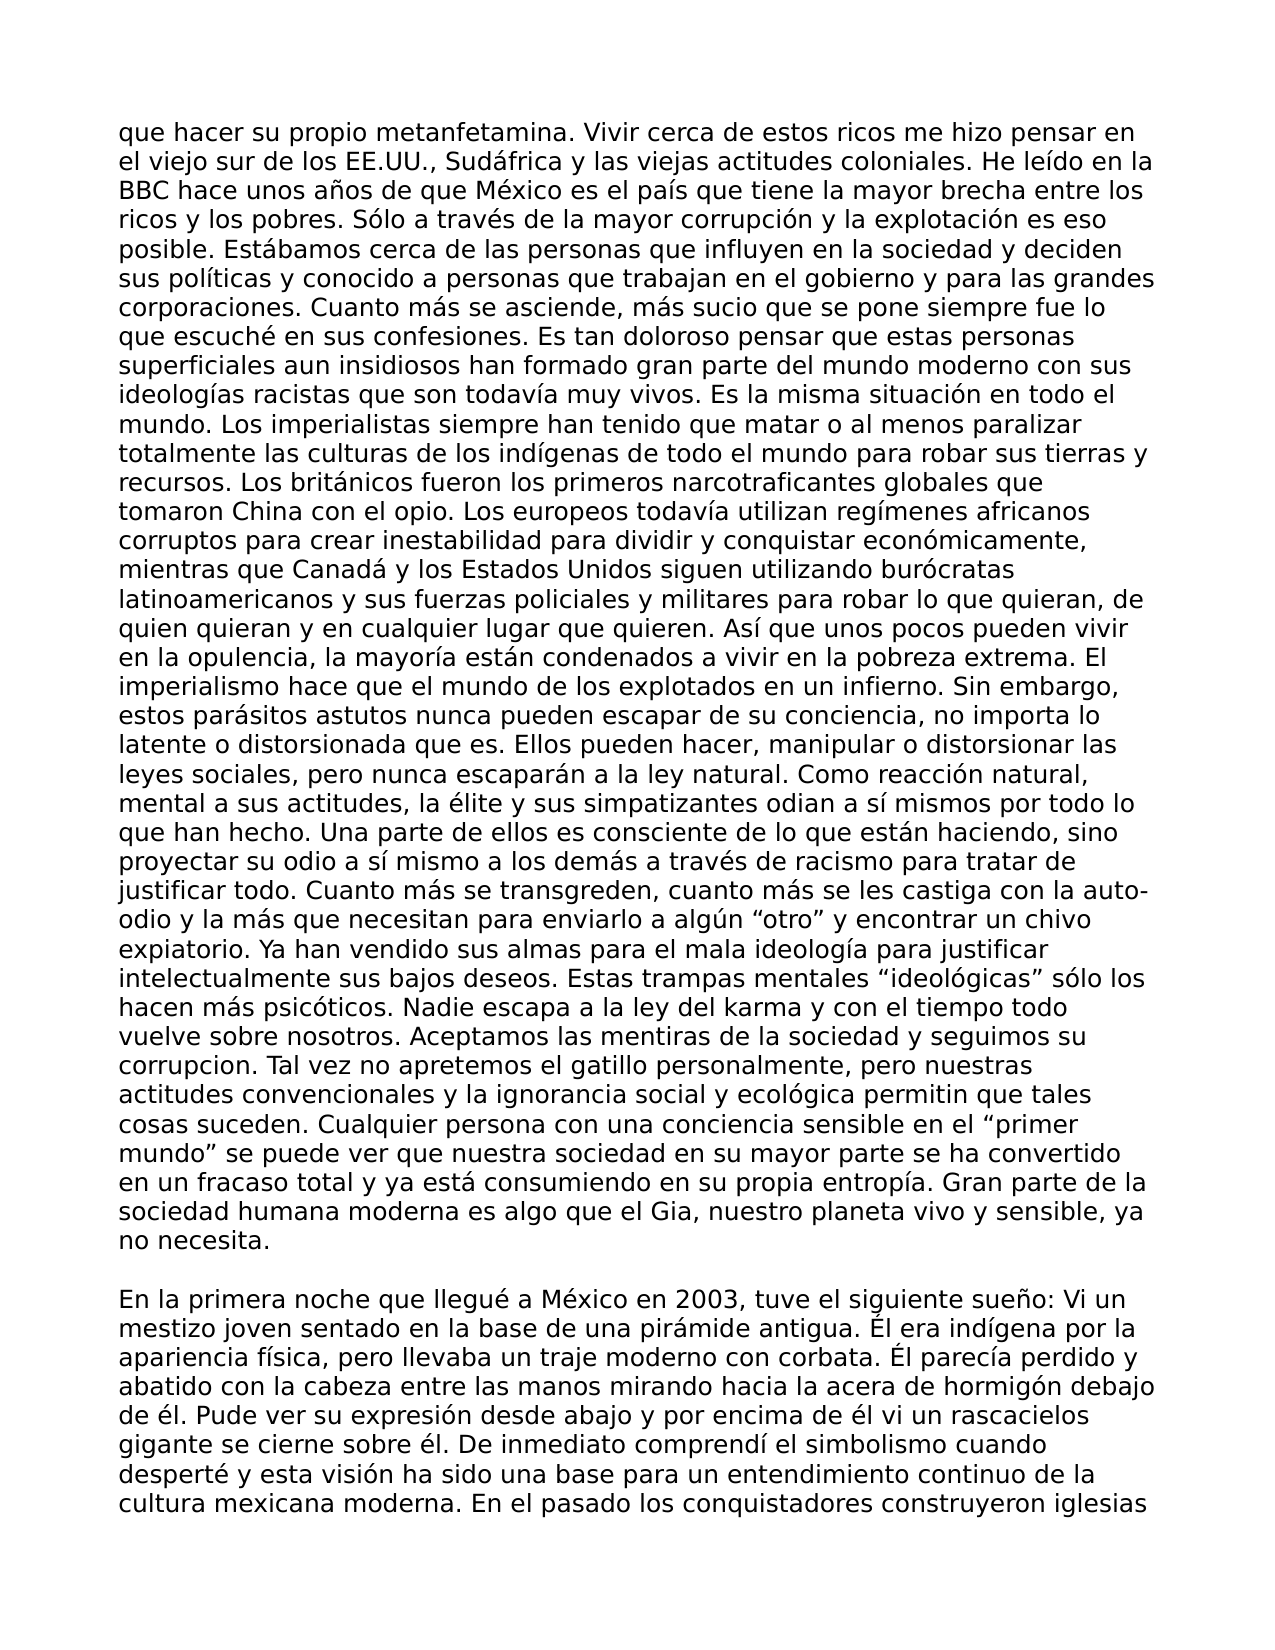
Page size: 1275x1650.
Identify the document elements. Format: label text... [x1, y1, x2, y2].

text que hacer su propio metanfetamina. Vivir cerca de estos ricos me hizo pensar en el viejo sur de los EE.UU., Sudáfrica y las viejas actitudes coloniales. He leído en la BBC hace unos años de que México es el país que tiene la mayor brecha entre los ricos y los pobres. Sólo a través de la mayor corrupción y la explotación es eso posible. Estábamos cerca de las personas que influyen en la sociedad y deciden sus políticas y conocido a personas que trabajan en el gobierno y para las grandes corporaciones. Cuanto más se asciende, más sucio que se pone siempre fue lo que escuché en sus confesiones. Es tan doloroso pensar que estas personas superficiales aun insidiosos han formado gran parte del mundo moderno con sus ideologías racistas que son todavía muy vivos. Es la misma situación en todo el mundo. Los imperialistas siempre han tenido que matar o al menos paralizar totalmente las culturas de los indígenas de todo el mundo para robar sus tierras y recursos. Los británicos fueron los primeros narcotraficantes globales que tomaron China con el opio. Los europeos todavía utilizan regímenes africanos corruptos para crear inestabilidad para dividir y conquistar económicamente, mientras que Canadá y los Estados Unidos siguen utilizando burócratas latinoamericanos y sus fuerzas policiales y militares para robar lo que quieran, de quien quieran y en cualquier lugar que quieren. Así que unos pocos pueden vivir en la opulencia, la mayoría están condenados a vivir en la pobreza extrema. El imperialismo hace que el mundo de los explotados en un infierno. Sin embargo, estos parásitos astutos nunca pueden escapar de su conciencia, no importa lo latente o distorsionada que es. Ellos pueden hacer, manipular o distorsionar las leyes sociales, pero nunca escaparán a la ley natural. Como reacción natural, mental a sus actitudes, la élite y sus simpatizantes odian a sí mismos por todo lo que han hecho. Una parte de ellos es consciente de lo que están haciendo, sino proyectar su odio a sí mismo a los demás a través de racismo para tratar de justificar todo. Cuanto más se transgreden, cuanto más se les castiga con la auto-odio y la más que necesitan para enviarlo a algún “otro” y encontrar un chivo expiatorio. Ya han vendido sus almas para el mala ideología para justificar intelectualmente sus bajos deseos. Estas trampas mentales “ideológicas” sólo los hacen más psicóticos. Nadie escapa a la ley del karma y con el tiempo todo vuelve sobre nosotros. Aceptamos las mentiras de la sociedad y seguimos su corrupcion. Tal vez no apretemos el gatillo personalmente, pero nuestras actitudes convencionales y la ignorancia social y ecológica permitin que tales cosas suceden. Cualquier persona con una conciencia sensible en el “primer mundo” se puede ver que nuestra sociedad en su mayor parte se ha convertido en un fracaso total y ya está consumiendo en su propia entropía. Gran parte de la sociedad humana moderna es algo que el Gia, nuestro planeta vivo y sensible, ya no necesita. En la primera noche que llegué a México en 2003, tuve el siguiente sueño: Vi un mestizo joven sentado en la base de una pirámide antigua. Él era indígena por la apariencia física, pero llevaba un traje moderno con corbata. Él parecía perdido y abatido con la cabeza entre las manos mirando hacia la acera de hormigón debajo de él. Pude ver su expresión desde abajo y por encima de él vi un rascacielos gigante se cierne sobre él. De inmediato comprendí el simbolismo cuando desperté y esta visión ha sido una base para un entendimiento continuo de la cultura mexicana moderna. En el pasado los conquistadores construyeron iglesias [118, 118, 1157, 1518]
